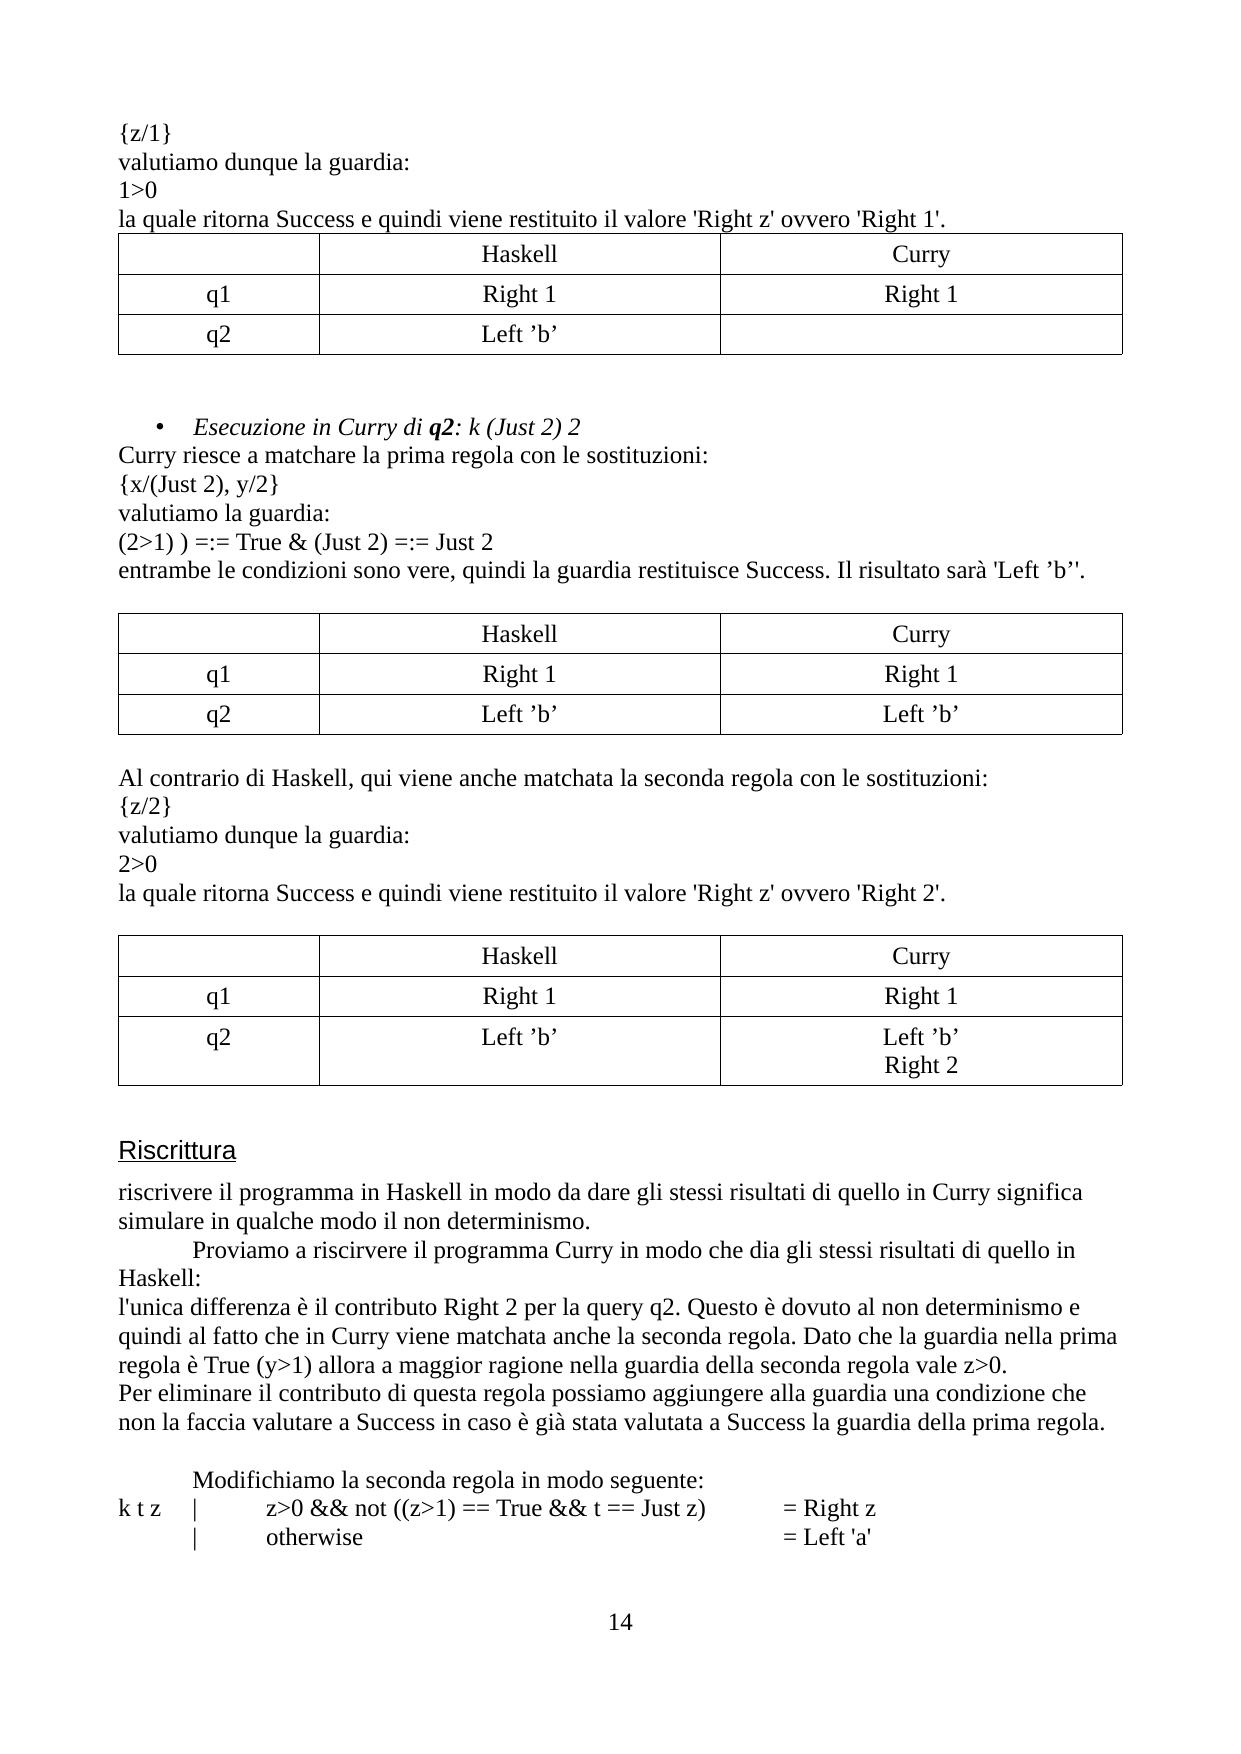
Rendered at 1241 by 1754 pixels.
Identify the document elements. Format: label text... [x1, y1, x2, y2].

table_cell Left ’b’ [320, 1017, 720, 1085]
text entrambe le condizioni sono vere, quindi la guardia restituisce Success. Il risultato sarà 'Left ’b’'. [118, 555, 1122, 613]
table_cell Right 1 [320, 275, 720, 314]
text l'unica differenza è il contributo Right 2 per la query q2. Questo è dovuto al non determinismo e quindi al fatto che in Curry viene matchata anche la seconda regola. Dato che la guardia nella prima regola è True (y>1) allora a maggior ragione nella guardia della seconda regola vale z>0. [118, 1292, 1122, 1378]
text valutiamo dunque la guardia: [118, 820, 1122, 849]
table_header Curry [721, 614, 1122, 653]
table_cell Right 1 [721, 654, 1122, 693]
table_cell Left ’b’ [721, 695, 1122, 734]
table_header Haskell [320, 234, 720, 273]
text Curry riesce a matchare la prima regola con le sostituzioni: [118, 440, 1122, 469]
table_header [119, 614, 319, 653]
table_cell q2 [119, 315, 319, 354]
table_cell q2 [119, 1017, 319, 1085]
subtitle Riscrittura [118, 1134, 1122, 1165]
table_cell Right 1 [320, 654, 720, 693]
table_header Curry [721, 936, 1122, 976]
text {x/(Just 2), y/2} [118, 469, 1122, 498]
table_cell Left ’b’ [320, 695, 720, 734]
text {z/2} [118, 791, 1122, 820]
table_cell q1 [119, 654, 319, 693]
text 2>0 [118, 849, 1122, 878]
text (2>1) ) =:= True & (Just 2) =:= Just 2 [118, 527, 1122, 555]
text valutiamo dunque la guardia: [118, 147, 1122, 176]
table_header Haskell [320, 614, 720, 653]
text Al contrario di Haskell, qui viene anche matchata la seconda regola con le sostituzioni: [118, 763, 1122, 791]
text riscrivere il programma in Haskell in modo da dare gli stessi risultati di quello in Curry significa simulare in qualche modo il non determinismo. [118, 1177, 1122, 1235]
text la quale ritorna Success e quindi viene restituito il valore 'Right z' ovvero 'Right 1'. [118, 204, 1122, 233]
table_cell q1 [119, 977, 319, 1016]
text Proviamo a riscirvere il programma Curry in modo che dia gli stessi risultati di quello in Haskell: [118, 1235, 1122, 1292]
table_cell Right 1 [721, 275, 1122, 314]
text valutiamo la guardia: [118, 498, 1122, 527]
table_cell Right 1 [320, 977, 720, 1016]
table_cell [721, 315, 1122, 354]
text {z/1} [118, 118, 1122, 147]
text Modifichiamo la seconda regola in modo seguente: [118, 1465, 1122, 1493]
table_header Curry [721, 234, 1122, 273]
table_cell Left ’b’ Right 2 [721, 1017, 1122, 1085]
table_cell q2 [119, 695, 319, 734]
table_header [119, 234, 319, 273]
table_cell Right 1 [721, 977, 1122, 1016]
text 1>0 [118, 176, 1122, 204]
table_header [119, 936, 319, 976]
table_cell Left ’b’ [320, 315, 720, 354]
text Per eliminare il contributo di questa regola possiamo aggiungere alla guardia una condizione che non la faccia valutare a Success in caso è già stata valutata a Success la guardia della prima regola. [118, 1378, 1122, 1436]
text | otherwise = Left 'a' [118, 1522, 1122, 1551]
table_header Haskell [320, 936, 720, 976]
table_cell q1 [119, 275, 319, 314]
list Esecuzione in Curry di q2: k (Just 2) 2 [156, 412, 1122, 440]
text k t z | z>0 && not ((z>1) == True && t == Just z) = Right z [118, 1493, 1122, 1522]
text la quale ritorna Success e quindi viene restituito il valore 'Right z' ovvero 'Right 2'. [118, 878, 1122, 906]
